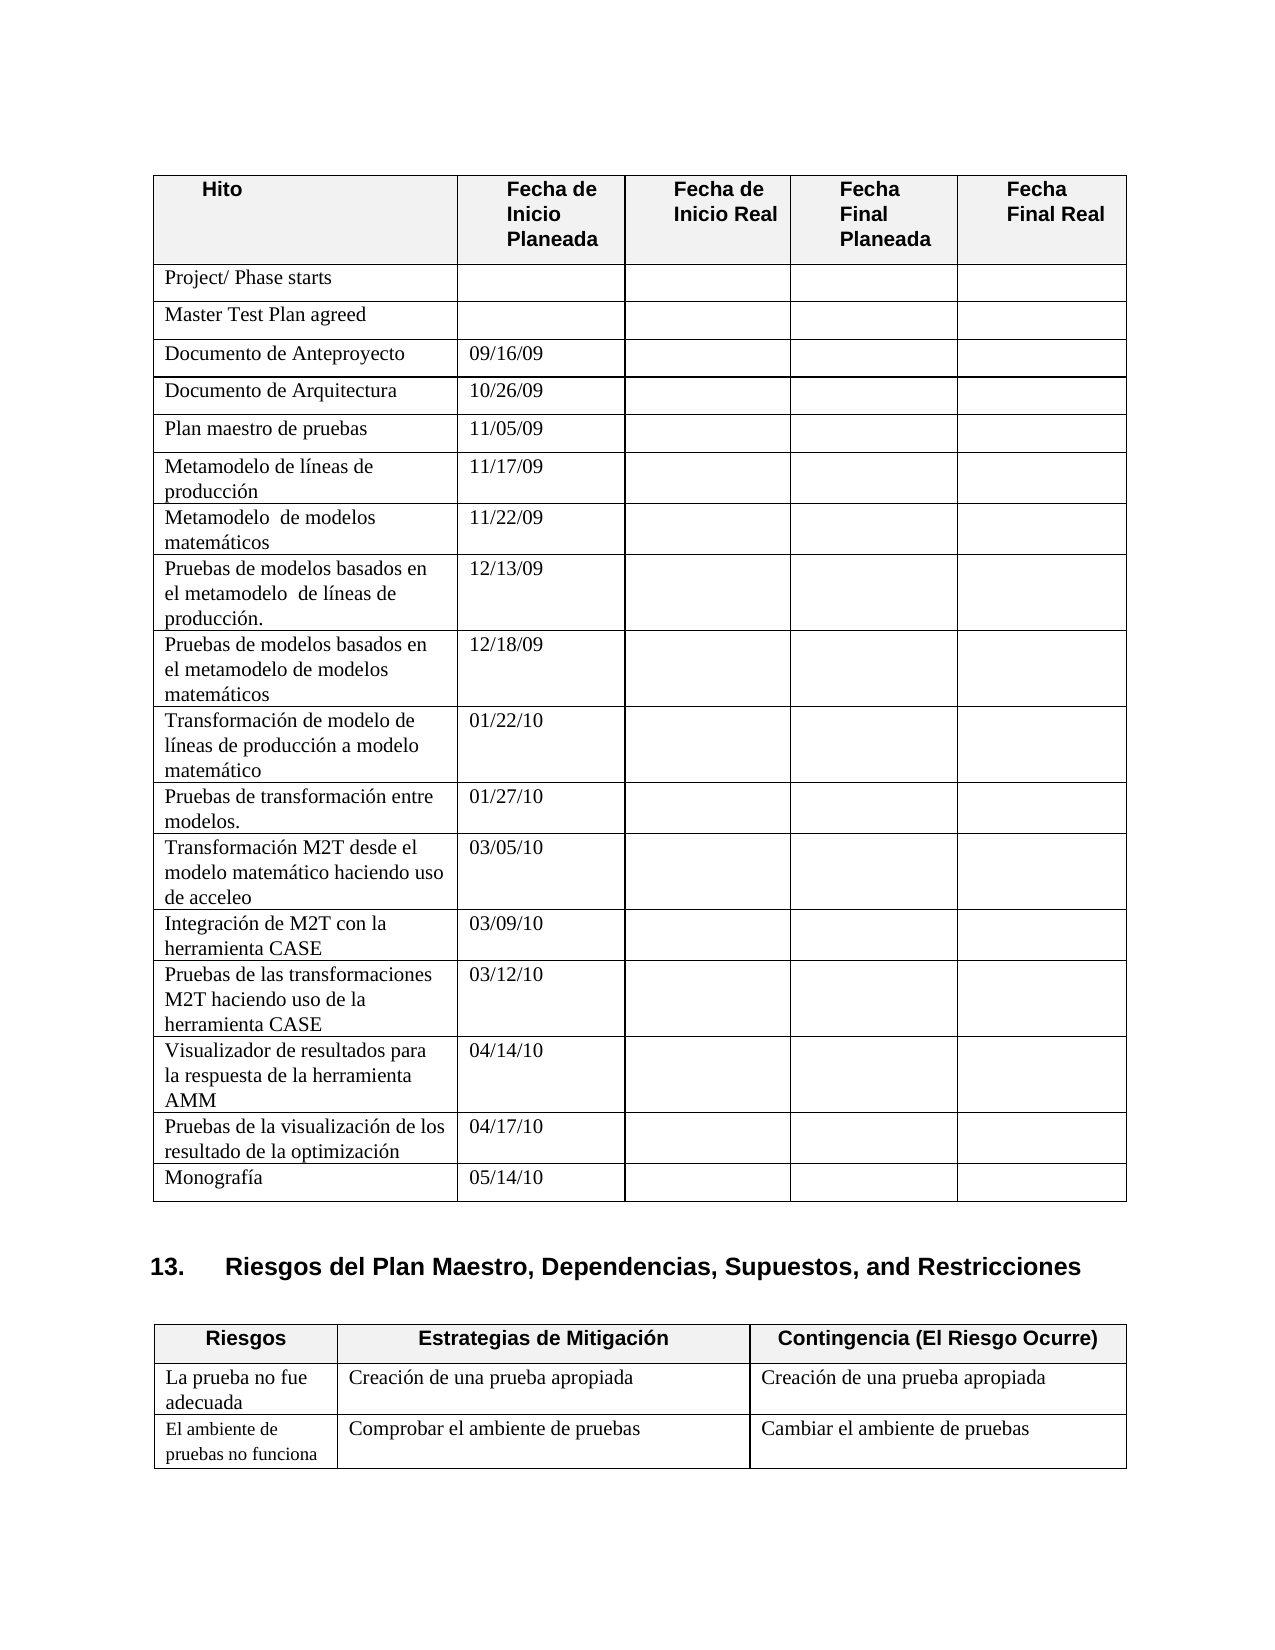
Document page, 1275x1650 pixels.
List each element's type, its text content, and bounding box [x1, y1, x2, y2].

table_cell [791, 1164, 957, 1201]
table_cell [626, 340, 790, 376]
table_cell [626, 453, 790, 503]
subtitle Riesgos del Plan Maestro, Dependencias, Supuestos, and Restricciones [150, 1252, 1125, 1280]
table_cell [791, 340, 957, 376]
table_cell 05/03/10 [458, 834, 624, 909]
table_header Fecha Final Real [958, 176, 1126, 263]
table_cell [958, 555, 1126, 630]
table_cell 05/11/09 [458, 415, 624, 452]
table_cell 17/04/10 [458, 1113, 624, 1163]
table_cell 18/12/09 [458, 631, 624, 706]
table_cell [791, 504, 957, 554]
table_cell [626, 302, 790, 339]
table_cell Pruebas de modelos basados en el metamodelo de modelos matemáticos [154, 631, 457, 706]
table_cell [791, 453, 957, 503]
table_cell [626, 707, 790, 782]
table_cell [791, 631, 957, 706]
table_cell [791, 555, 957, 630]
table_cell [958, 504, 1126, 554]
table_cell [791, 961, 957, 1036]
table_cell [626, 910, 790, 960]
table_cell [958, 265, 1126, 301]
table_header Fecha de Inicio Real [626, 176, 790, 263]
table_header Fecha de Inicio Planeada [458, 176, 624, 263]
table_cell [958, 961, 1126, 1036]
table_cell [626, 834, 790, 909]
table_cell Creación de una prueba apropiada [338, 1364, 749, 1414]
table_cell [626, 504, 790, 554]
table_cell 22/11/09 [458, 504, 624, 554]
table_cell [791, 834, 957, 909]
table_cell El ambiente de pruebas no funciona [155, 1415, 337, 1468]
table_cell [626, 783, 790, 833]
table_cell [958, 378, 1126, 414]
table_cell [958, 707, 1126, 782]
table_cell [791, 265, 957, 301]
table_cell [958, 1113, 1126, 1163]
table_cell [626, 265, 790, 301]
table_cell [626, 1164, 790, 1201]
table_cell [791, 302, 957, 339]
table_cell Cambiar el ambiente de pruebas [751, 1415, 1126, 1468]
table_header Contingencia (El Riesgo Ocurre) [751, 1325, 1126, 1363]
table_cell [791, 1037, 957, 1112]
table_cell [791, 707, 957, 782]
table_cell 26/10/09 [458, 378, 624, 414]
table_cell [626, 1113, 790, 1163]
table_cell [626, 631, 790, 706]
table_cell [458, 265, 624, 301]
table_cell [626, 1037, 790, 1112]
table_cell Metamodelo de modelos matemáticos [154, 504, 457, 554]
table_cell [791, 378, 957, 414]
table_cell Pruebas de transformación entre modelos. [154, 783, 457, 833]
table_cell Pruebas de modelos basados en el metamodelo de líneas de producción. [154, 555, 457, 630]
table_header Riesgos [155, 1325, 337, 1363]
table_cell [791, 783, 957, 833]
table_cell 12/03/10 [458, 961, 624, 1036]
table_cell [958, 631, 1126, 706]
table_cell [791, 415, 957, 452]
table_cell [958, 340, 1126, 376]
table_cell Comprobar el ambiente de pruebas [338, 1415, 749, 1468]
table_cell 14/04/10 [458, 1037, 624, 1112]
table_cell Documento de Arquitectura [154, 378, 457, 414]
table_cell [958, 1037, 1126, 1112]
table_cell 17/11/09 [458, 453, 624, 503]
table_cell [626, 378, 790, 414]
table_cell [791, 910, 957, 960]
table_cell [958, 302, 1126, 339]
table_cell [958, 1164, 1126, 1201]
table_cell 13/12/09 [458, 555, 624, 630]
table_cell [958, 783, 1126, 833]
table_cell [626, 961, 790, 1036]
table_cell [958, 453, 1126, 503]
table_cell Metamodelo de líneas de producción [154, 453, 457, 503]
table_cell Master Test Plan agreed [154, 302, 457, 339]
table_cell Plan maestro de pruebas [154, 415, 457, 452]
table_cell 27/01/10 [458, 783, 624, 833]
table_cell [791, 1113, 957, 1163]
table_cell Monografía [154, 1164, 457, 1201]
table_cell [458, 302, 624, 339]
table_cell [958, 415, 1126, 452]
table_header Estrategias de Mitigación [338, 1325, 749, 1363]
table_header Fecha Final Planeada [791, 176, 957, 263]
table_cell [958, 910, 1126, 960]
table_cell 14/05/10 [458, 1164, 624, 1201]
table_cell Documento de Anteproyecto [154, 340, 457, 376]
table_cell 09/03/10 [458, 910, 624, 960]
table_cell [958, 834, 1126, 909]
table_cell 16/09/09 [458, 340, 624, 376]
table_cell 22/01/10 [458, 707, 624, 782]
table_cell [626, 555, 790, 630]
table_cell Transformación M2T desde el modelo matemático haciendo uso de acceleo [154, 834, 457, 909]
table_header Hito [154, 176, 457, 263]
table_cell Project/ Phase starts [154, 265, 457, 301]
table_cell Creación de una prueba apropiada [751, 1364, 1126, 1414]
table_cell Transformación de modelo de líneas de producción a modelo matemático [154, 707, 457, 782]
table_cell La prueba no fue adecuada [155, 1364, 337, 1414]
table_cell [626, 415, 790, 452]
